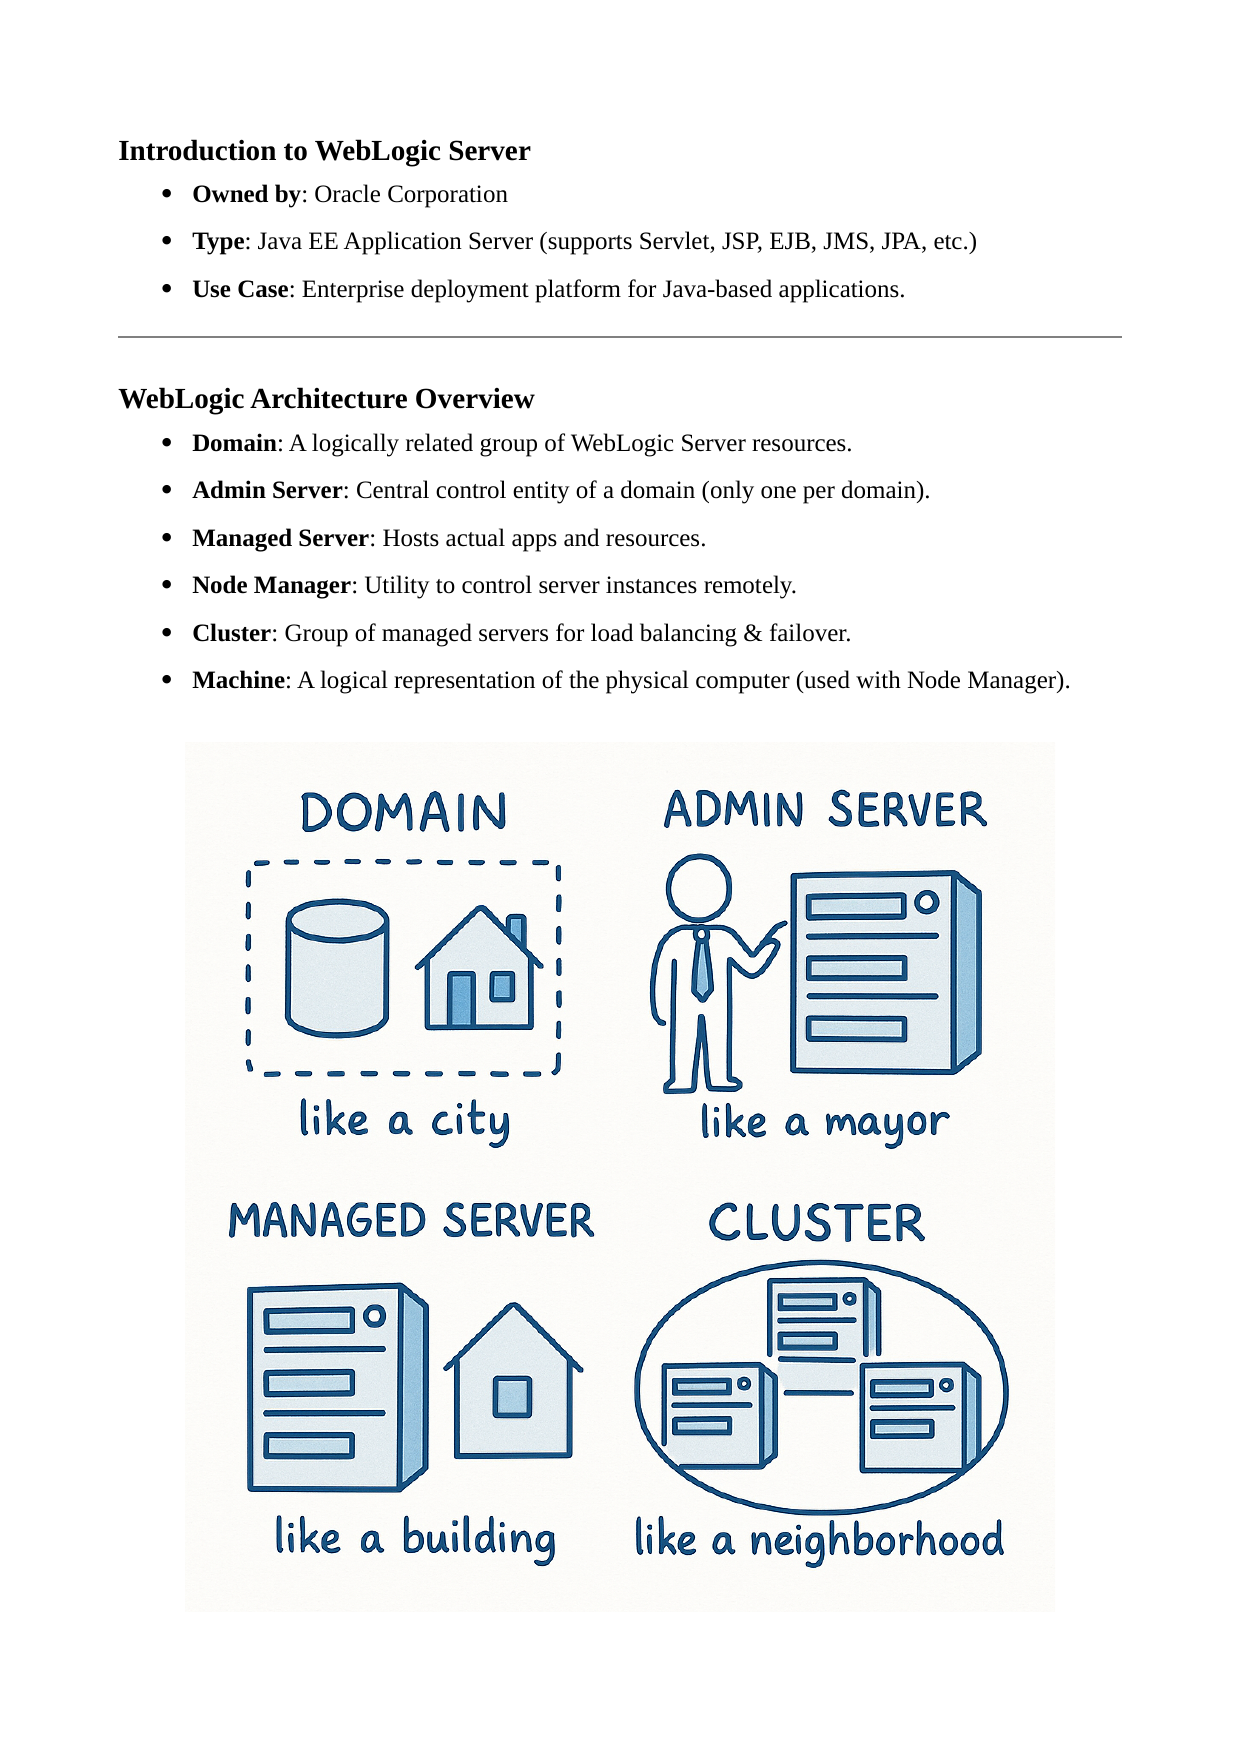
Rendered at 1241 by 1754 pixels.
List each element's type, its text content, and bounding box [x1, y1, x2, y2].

subtitle Introduction to WebLogic Server [118, 133, 1122, 166]
list Node Manager: Utility to control server instances remotely. [162, 570, 1122, 599]
list Use Case: Enterprise deployment platform for Java-based applications. [162, 274, 1122, 303]
list Machine: A logical representation of the physical computer (used with Node Manager). [162, 666, 1122, 694]
list Type: Java EE Application Server (supports Servlet, JSP, EJB, JMS, JPA, etc.) [162, 226, 1122, 255]
list Domain: A logically related group of WebLogic Server resources. [162, 428, 1122, 456]
picture [185, 742, 1055, 1612]
list Cluster: Group of managed servers for load balancing & failover. [162, 618, 1122, 647]
list Admin Server: Central control entity of a domain (only one per domain). [162, 475, 1122, 504]
list Owned by: Oracle Corporation [162, 179, 1122, 207]
list Managed Server: Hosts actual apps and resources. [162, 523, 1122, 552]
subtitle WebLogic Architecture Overview [118, 382, 1122, 415]
